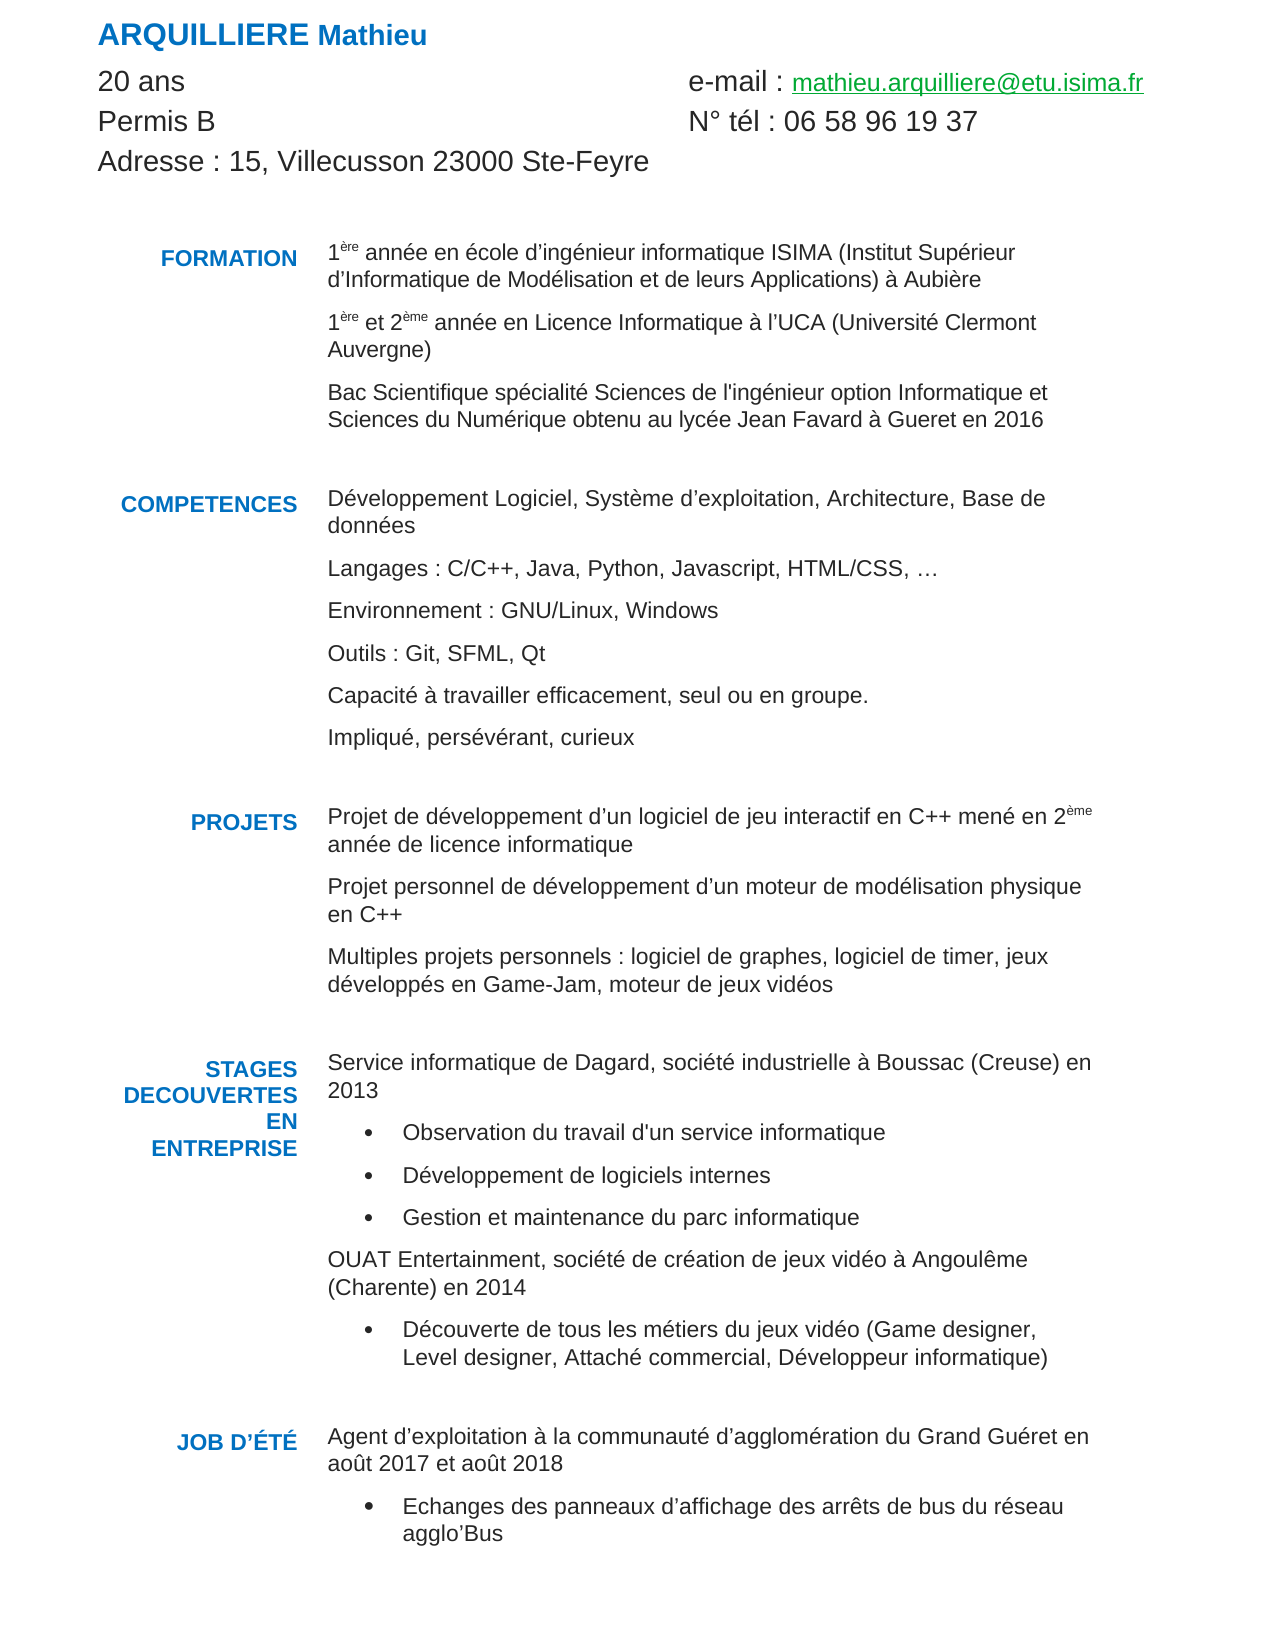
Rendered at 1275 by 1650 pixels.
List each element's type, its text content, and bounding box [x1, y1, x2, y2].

table_cell stages decouvertes en entreprise [100, 1049, 312, 1423]
table_cell Agent d’exploitation à la communauté d’agglomération du Grand Guéret en août 2017 et août 2018 Echanges des panneaux d’affichage des arrêts de bus du réseau agglo’Bus [313, 1423, 1110, 1600]
table_cell competences [100, 485, 312, 803]
table_cell Projet de développement d’un logiciel de jeu interactif en C++ mené en 2ème année de licence informatique Projet personnel de développement d’un moteur de modélisation physique en C++ Multiples projets personnels : logiciel de graphes, logiciel de timer, jeux développés en Game-Jam, moteur de jeux vidéos [313, 803, 1110, 1049]
table_header Formation [100, 239, 312, 485]
table_cell Service informatique de Dagard, société industrielle à Boussac (Creuse) en 2013 Observation du travail d'un service informatique Développement de logiciels internes Gestion et maintenance du parc informatique OUAT Entertainment, société de création de jeux vidéo à Angoulême (Charente) en 2014 Découverte de tous les métiers du jeux vidéo (Game designer, Level designer, Attaché commercial, Développeur informatique) [313, 1049, 1110, 1423]
table_cell JOb d’été [100, 1423, 312, 1600]
table_cell Projets [100, 803, 312, 1049]
table_header 1ère année en école d’ingénieur informatique ISIMA (Institut Supérieur d’Informatique de Modélisation et de leurs Applications) à Aubière 1ère et 2ème année en Licence Informatique à l’UCA (Université Clermont Auvergne) Bac Scientifique spécialité Sciences de l'ingénieur option Informatique et Sciences du Numérique obtenu au lycée Jean Favard à Gueret en 2016 [313, 239, 1110, 485]
table_cell Développement Logiciel, Système d’exploitation, Architecture, Base de données Langages : C/C++, Java, Python, Javascript, HTML/CSS, … Environnement : GNU/Linux, Windows Outils : Git, SFML, Qt Capacité à travailler efficacement, seul ou en groupe. Impliqué, persévérant, curieux [313, 485, 1110, 803]
